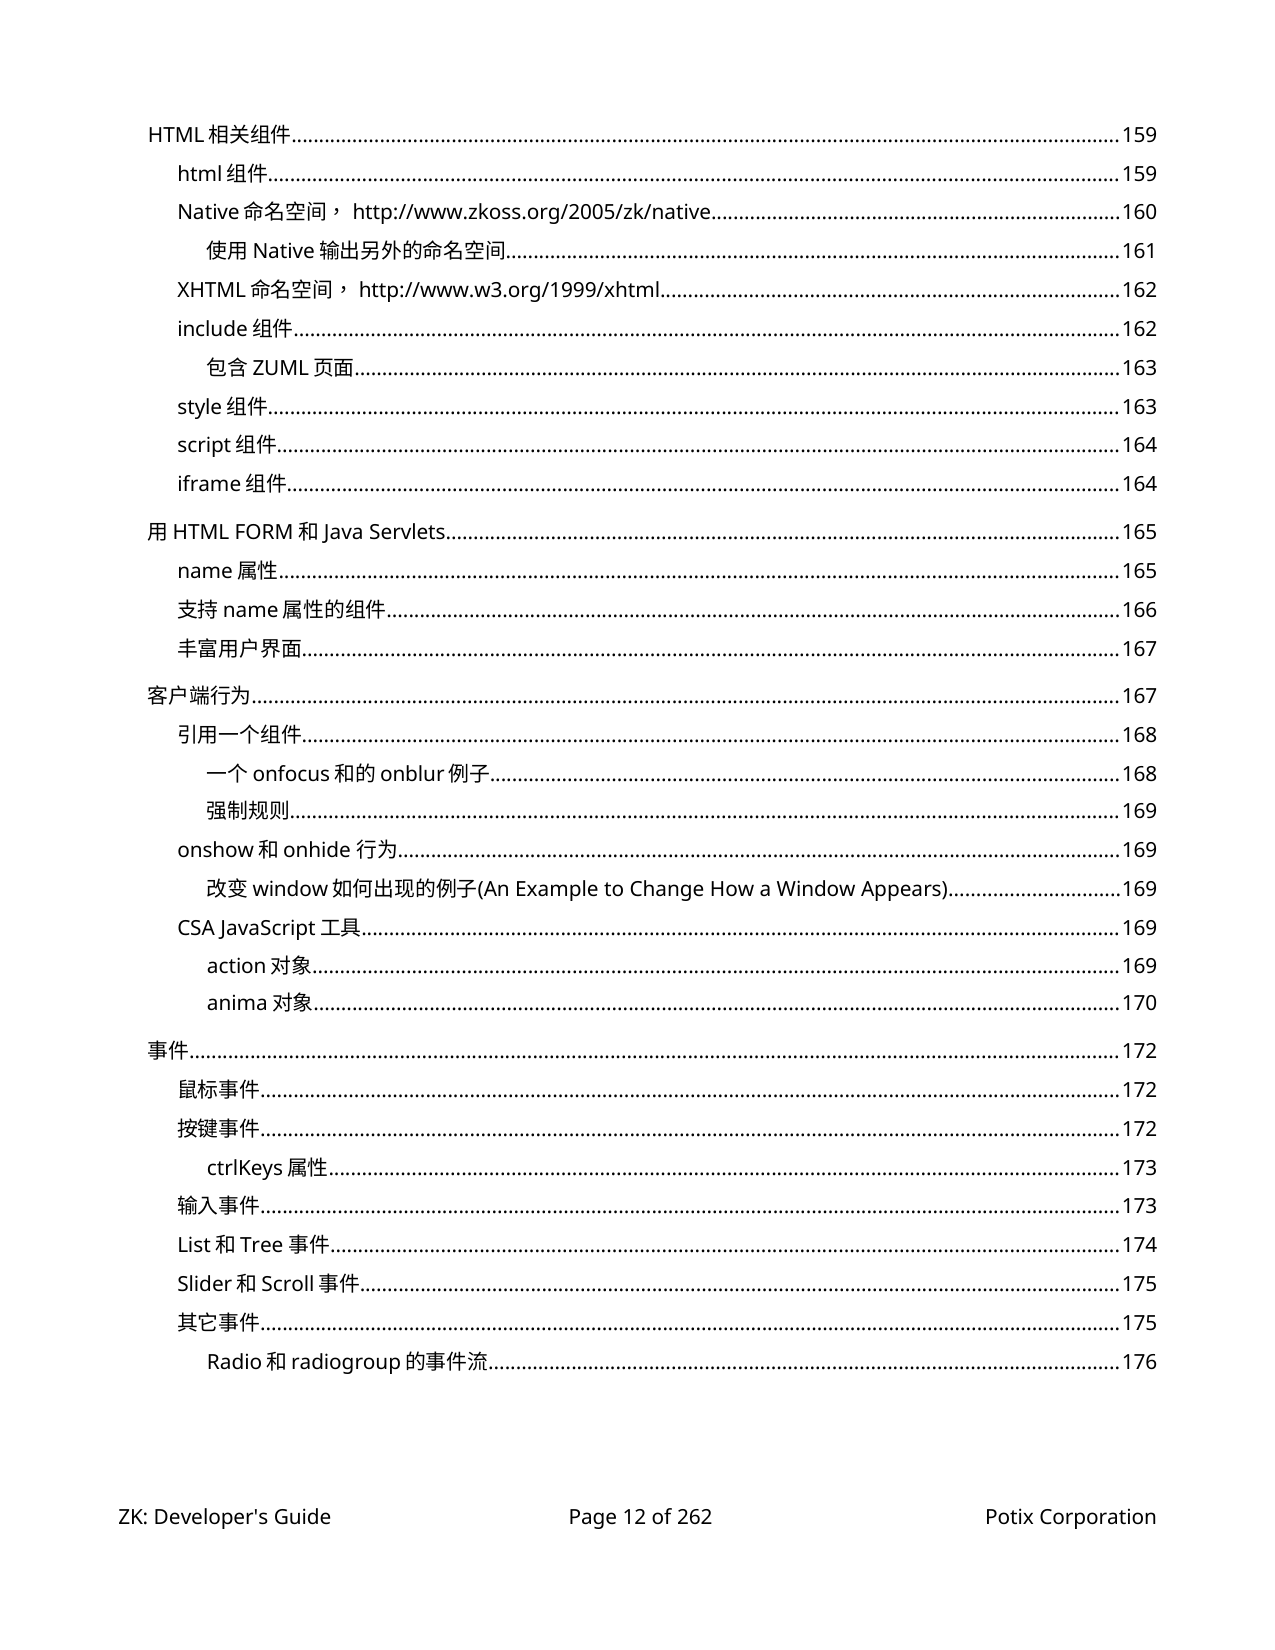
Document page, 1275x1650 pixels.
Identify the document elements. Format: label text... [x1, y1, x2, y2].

text Native命名空间， http://www.zkoss.org/2005/zk/native 160 [177, 196, 1157, 226]
text 事件 172 [148, 1034, 1157, 1064]
text 客户端行为 167 [148, 680, 1157, 710]
text 支持name属性的组件 166 [177, 593, 1157, 623]
text onshow和onhide 行为 169 [177, 833, 1157, 863]
text 改变window如何出现的例子(An Example to Change How a Window Appears) 169 [207, 872, 1157, 902]
text include组件 162 [177, 312, 1157, 342]
text Slider和Scroll事件 175 [177, 1268, 1157, 1298]
text 引用一个组件 168 [177, 719, 1157, 749]
text 用HTML FORM 和Java Servlets 165 [148, 516, 1157, 546]
text 使用Native输出另外的命名空间 161 [207, 235, 1157, 265]
text List和Tree 事件 174 [177, 1229, 1157, 1259]
text HTML相关组件 159 [148, 118, 1157, 148]
text 一个onfocus和的onblur例子 168 [207, 757, 1157, 787]
text 丰富用户界面 167 [177, 632, 1157, 662]
text 鼠标事件 172 [177, 1073, 1157, 1103]
text action对象 169 [207, 950, 1157, 980]
text html组件 159 [177, 157, 1157, 187]
text XHTML命名空间， http://www.w3.org/1999/xhtml 162 [177, 273, 1157, 303]
text ctrlKeys属性 173 [207, 1151, 1157, 1181]
text name属性 165 [177, 554, 1157, 584]
text style组件 163 [177, 390, 1157, 420]
text iframe组件 164 [177, 468, 1157, 498]
text 其它事件 175 [177, 1307, 1157, 1337]
text 包含ZUML页面 163 [207, 351, 1157, 381]
text CSA JavaScript工具 169 [177, 911, 1157, 941]
text 按键事件 172 [177, 1112, 1157, 1142]
text anima对象 170 [207, 987, 1157, 1017]
text Radio和radiogroup的事件流 176 [207, 1345, 1157, 1375]
text 输入事件 173 [177, 1190, 1157, 1220]
text 强制规则 169 [207, 794, 1157, 824]
text script组件 164 [177, 429, 1157, 459]
